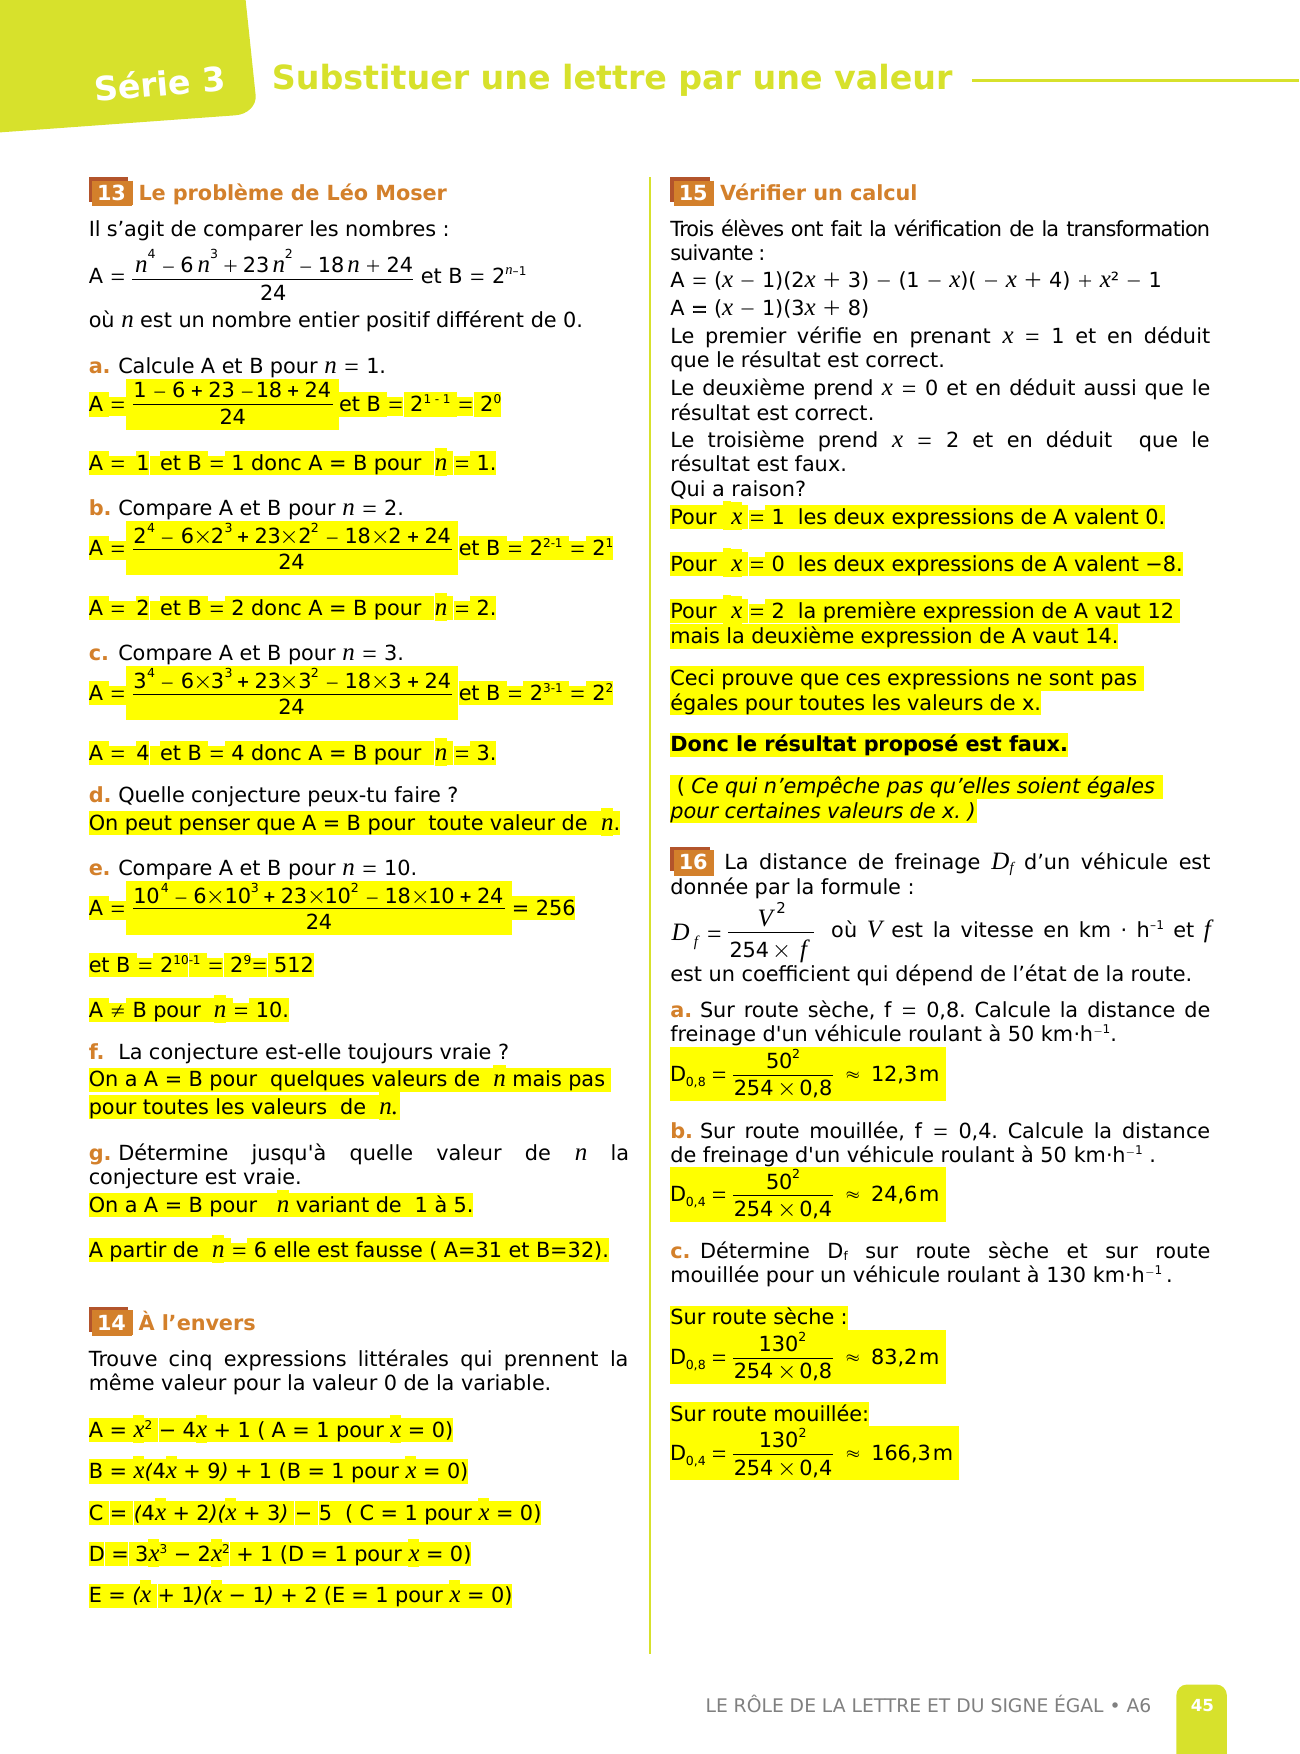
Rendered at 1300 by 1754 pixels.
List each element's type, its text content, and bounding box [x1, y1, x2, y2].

list On a A = B pour quelques valeurs de n mais pas pour toutes les valeurs de n. [88, 1064, 629, 1120]
list Compare A et B pour n = 10. [88, 853, 629, 881]
text Le premier vérifie en prenant x = 1 et en déduit que le résultat est correct. [670, 321, 1211, 373]
subtitle À l’envers [128, 1307, 629, 1335]
list Détermine Df sur route sèche et sur route mouillée pour un véhicule roulant à 130 km·h─1 . [670, 1239, 1211, 1288]
list Calcule A et B pour n = 1. [88, 351, 629, 379]
list où V est la vitesse en km · h–1 et f est un coefficient qui dépend de l’état de la route. [670, 899, 1211, 986]
list A partir de n = 6 elle est fausse ( A=31 et B=32). [88, 1235, 629, 1263]
list Sur route mouillée, f = 0,4. Calcule la distance de freinage d'un véhicule roulant à 50 km·h─1 . [670, 1119, 1211, 1167]
list ( Ce qui n’empêche pas qu’elles soient égales pour certaines valeurs de x. ) [670, 774, 1211, 823]
list Compare A et B pour n = 3. [88, 638, 629, 666]
list B = x(4x + 9) + 1 (B = 1 pour x = 0) [88, 1443, 629, 1484]
list A = [88, 881, 126, 935]
text A = (x − 1)(3x  8) [670, 293, 1211, 321]
list D = 3x3 − 2x2 + 1 (D = 1 pour x = 0) [88, 1525, 629, 1567]
list Sur route sèche : [670, 1306, 1211, 1330]
text Qui a raison? [670, 477, 1211, 501]
list On a A = B pour n variant de 1 à 5. [88, 1190, 629, 1217]
list A = [88, 379, 126, 430]
list Il s’agit de comparer les nombres : [88, 217, 629, 241]
list La conjecture est-elle toujours vraie ? [88, 1040, 629, 1064]
list Détermine jusqu'à quelle valeur de n la conjecture est vraie. [88, 1138, 629, 1190]
subtitle La distance de freinage Df d’un véhicule est donnée par la formule : [670, 847, 1211, 899]
list A = 4 et B = 4 donc A = B pour n = 3. [88, 738, 629, 766]
list A = [88, 521, 126, 575]
list A = x2 − 4x + 1 ( A = 1 pour x = 0) [88, 1401, 629, 1443]
list et B = 23-1 = 22 [458, 666, 629, 720]
list C = (4x + 2)(x + 3) − 5 ( C = 1 pour x = 0) [88, 1484, 629, 1525]
list Sur route sèche, f = 0,8. Calcule la distance de freinage d'un véhicule roulant à 50 km·h─1. [670, 998, 1211, 1047]
list Pour x = 1 les deux expressions de A valent 0. [670, 501, 1211, 530]
list Pour x = 2 la première expression de A vaut 12 mais la deuxième expression de A vaut 14. [670, 595, 1211, 649]
list Sur route mouillée: [670, 1402, 1211, 1426]
list A  B pour n = 10. [88, 995, 629, 1023]
list Quelle conjecture peux-tu faire ? [88, 783, 629, 808]
list E = (x + 1)(x − 1) + 2 (E = 1 pour x = 0) [88, 1567, 629, 1608]
list et B = 22-1 = 21 [458, 521, 629, 575]
list A = 1 et B = 1 donc A = B pour n = 1. [88, 448, 629, 476]
list Compare A et B pour n = 2. [88, 493, 629, 521]
list On peut penser que A = B pour toute valeur de n. [88, 808, 629, 836]
list A = 2 et B = 2 donc A = B pour n = 2. [88, 593, 629, 621]
text Le deuxième prend x = 0 et en déduit aussi que le résultat est correct. [670, 373, 1211, 425]
list Ceci prouve que ces expressions ne sont pas égales pour toutes les valeurs de x. [670, 666, 1211, 715]
list et B = 21 - 1 = 20 [339, 379, 629, 430]
text Trouve cinq expressions littérales qui prennent la même valeur pour la valeur 0 de la variable. [88, 1347, 629, 1395]
list A =et B = 2n–1 où n est un nombre entier positif différent de 0. [88, 247, 629, 333]
subtitle Le problème de Léo Moser [128, 177, 629, 205]
list Donc le résultat proposé est faux. [670, 733, 1211, 757]
list = 256 [512, 881, 629, 935]
text A = (x − 1)(2x  3) − (1 − x)( − x  4)  x² − 1 [670, 266, 1211, 293]
text Trois élèves ont fait la vérification de la transformation suivante : [670, 217, 1211, 266]
text Le troisième prend x = 2 et en déduit que le résultat est faux. [670, 425, 1211, 477]
subtitle Vérifier un calcul [710, 177, 1211, 205]
list Pour x = 0 les deux expressions de A valent −8. [670, 548, 1211, 577]
list A = [88, 666, 126, 720]
list et B = 210-1 = 29= 512 [88, 953, 629, 977]
